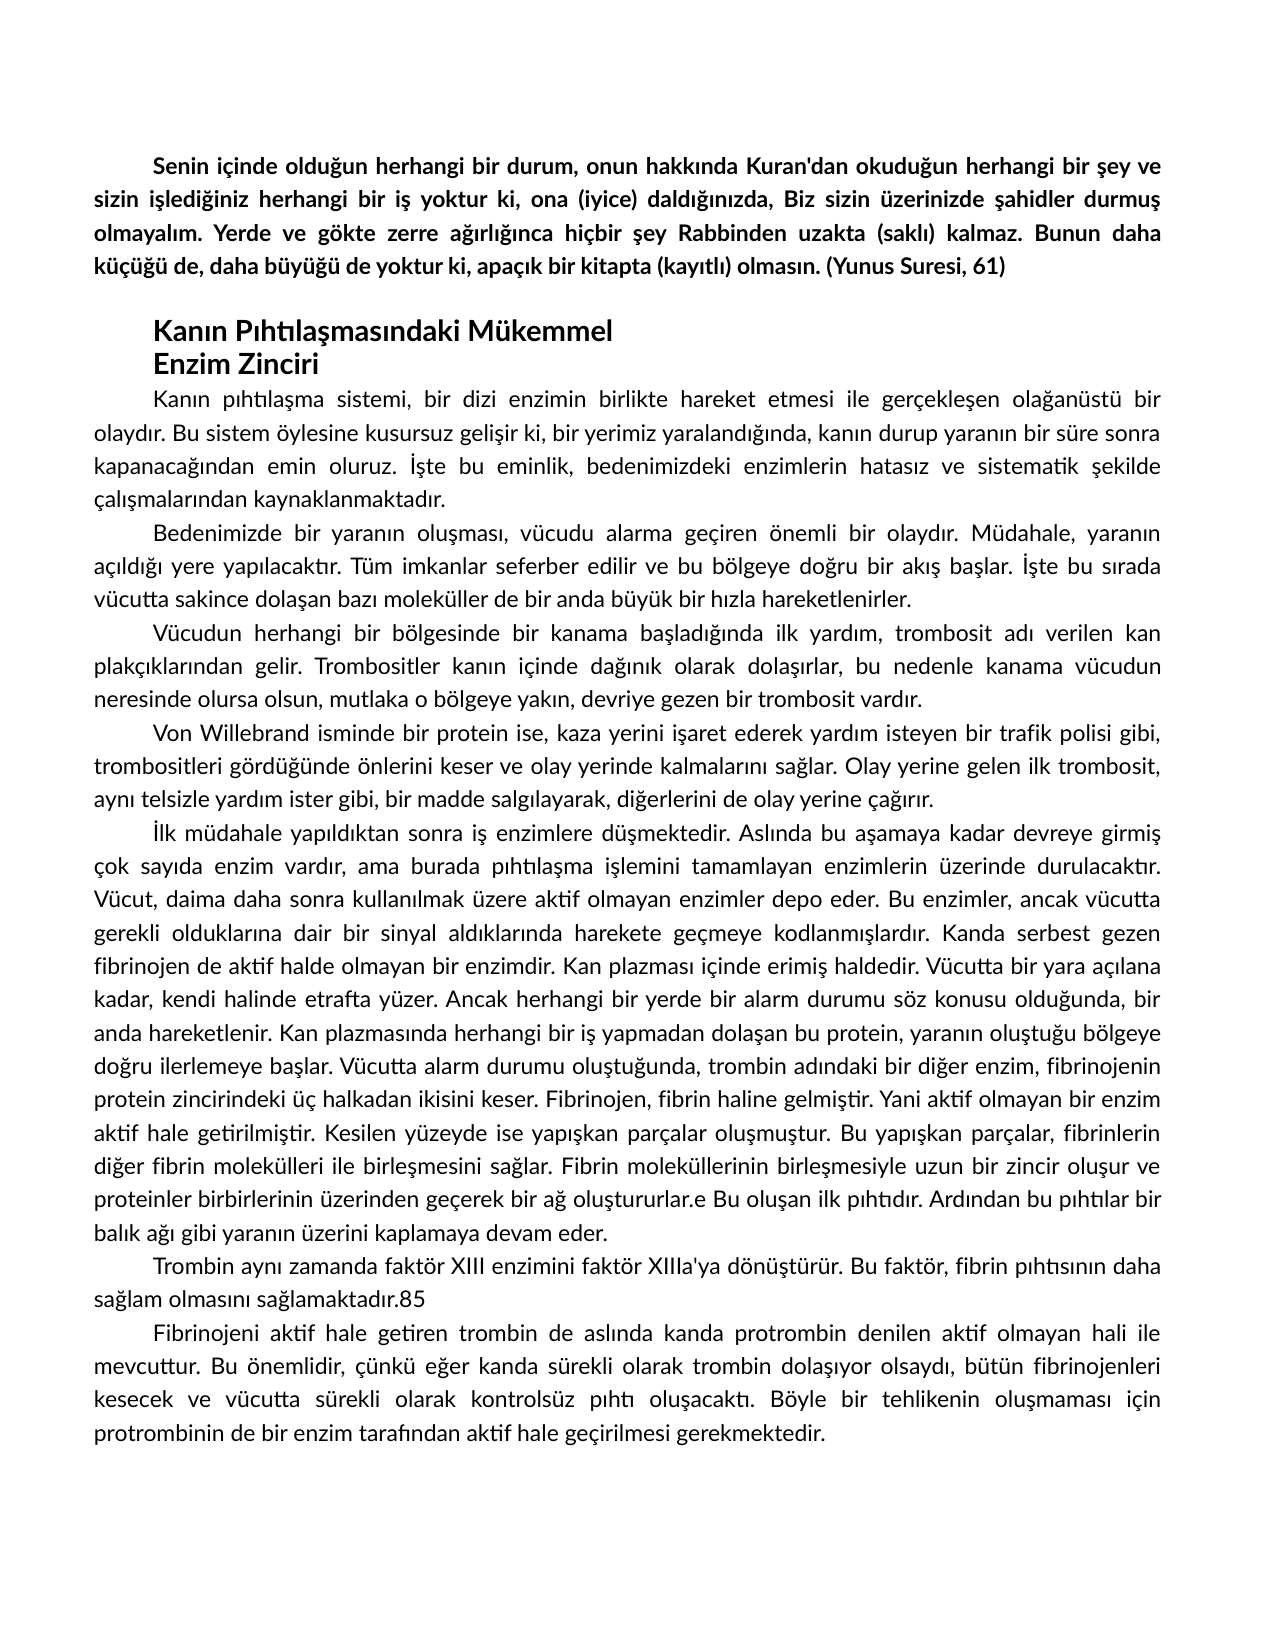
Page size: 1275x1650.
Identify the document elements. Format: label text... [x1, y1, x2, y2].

text Trombin aynı zamanda faktör XIII enzimini faktör XIIIa'ya dönüştürür. Bu faktör, fibrin pıhtısının daha sağlam olmasını sağlamaktadır.85 [94, 1248, 1162, 1314]
text Kanın Pıhtılaşmasındaki Mükemmel [94, 314, 1162, 348]
text Kanın pıhtılaşma sistemi, bir dizi enzimin birlikte hareket etmesi ile gerçekleşen olağanüstü bir olaydır. Bu sistem öylesine kusursuz gelişir ki, bir yerimiz yaralandığında, kanın durup yaranın bir süre sonra kapanacağından emin oluruz. İşte bu eminlik, bedenimizdeki enzimlerin hatasız ve sistematik şekilde çalışmalarından kaynaklanmaktadır. [94, 381, 1162, 514]
text İlk müdahale yapıldıktan sonra iş enzimlere düşmektedir. Aslında bu aşamaya kadar devreye girmiş çok sayıda enzim vardır, ama burada pıhtılaşma işlemini tamamlayan enzimlerin üzerinde durulacaktır. Vücut, daima daha sonra kullanılmak üzere aktif olmayan enzimler depo eder. Bu enzimler, ancak vücutta gerekli olduklarına dair bir sinyal aldıklarında harekete geçmeye kodlanmışlardır. Kanda serbest gezen fibrinojen de aktif halde olmayan bir enzimdir. Kan plazması içinde erimiş haldedir. Vücutta bir yara açılana kadar, kendi halinde etrafta yüzer. Ancak herhangi bir yerde bir alarm durumu söz konusu olduğunda, bir anda hareketlenir. Kan plazmasında herhangi bir iş yapmadan dolaşan bu protein, yaranın oluştuğu bölgeye doğru ilerlemeye başlar. Vücutta alarm durumu oluştuğunda, trombin adındaki bir diğer enzim, fibrinojenin protein zincirindeki üç halkadan ikisini keser. Fibrinojen, fibrin haline gelmiştir. Yani aktif olmayan bir enzim aktif hale getirilmiştir. Kesilen yüzeyde ise yapışkan parçalar oluşmuştur. Bu yapışkan parçalar, fibrinlerin diğer fibrin molekülleri ile birleşmesini sağlar. Fibrin moleküllerinin birleşmesiyle uzun bir zincir oluşur ve proteinler birbirlerinin üzerinden geçerek bir ağ oluştururlar.e Bu oluşan ilk pıhtıdır. Ardından bu pıhtılar bir balık ağı gibi yaranın üzerini kaplamaya devam eder. [94, 814, 1162, 1248]
text Bedenimizde bir yaranın oluşması, vücudu alarma geçiren önemli bir olaydır. Müdahale, yaranın açıldığı yere yapılacaktır. Tüm imkanlar seferber edilir ve bu bölgeye doğru bir akış başlar. İşte bu sırada vücutta sakince dolaşan bazı moleküller de bir anda büyük bir hızla hareketlenirler. [94, 514, 1162, 614]
text Vücudun herhangi bir bölgesinde bir kanama başladığında ilk yardım, trombosit adı verilen kan plakçıklarından gelir. Trombositler kanın içinde dağınık olarak dolaşırlar, bu nedenle kanama vücudun neresinde olursa olsun, mutlaka o bölgeye yakın, devriye gezen bir trombosit vardır. [94, 614, 1162, 714]
text Von Willebrand isminde bir protein ise, kaza yerini işaret ederek yardım isteyen bir trafik polisi gibi, trombositleri gördüğünde önlerini keser ve olay yerinde kalmalarını sağlar. Olay yerine gelen ilk trombosit, aynı telsizle yardım ister gibi, bir madde salgılayarak, diğerlerini de olay yerine çağırır. [94, 714, 1162, 814]
text Enzim Zinciri [94, 348, 1162, 381]
text Senin içinde olduğun herhangi bir durum, onun hakkında Kuran'dan okuduğun herhangi bir şey ve sizin işlediğiniz herhangi bir iş yoktur ki, ona (iyice) daldığınızda, Biz sizin üzerinizde şahidler durmuş olmayalım. Yerde ve gökte zerre ağırlığınca hiçbir şey Rabbinden uzakta (saklı) kalmaz. Bunun daha küçüğü de, daha büyüğü de yoktur ki, apaçık bir kitapta (kayıtlı) olmasın. (Yunus Suresi, 61) [94, 148, 1162, 281]
text Fibrinojeni aktif hale getiren trombin de aslında kanda protrombin denilen aktif olmayan hali ile mevcuttur. Bu önemlidir, çünkü eğer kanda sürekli olarak trombin dolaşıyor olsaydı, bütün fibrinojenleri kesecek ve vücutta sürekli olarak kontrolsüz pıhtı oluşacaktı. Böyle bir tehlikenin oluşmaması için protrombinin de bir enzim tarafından aktif hale geçirilmesi gerekmektedir. [94, 1314, 1162, 1448]
